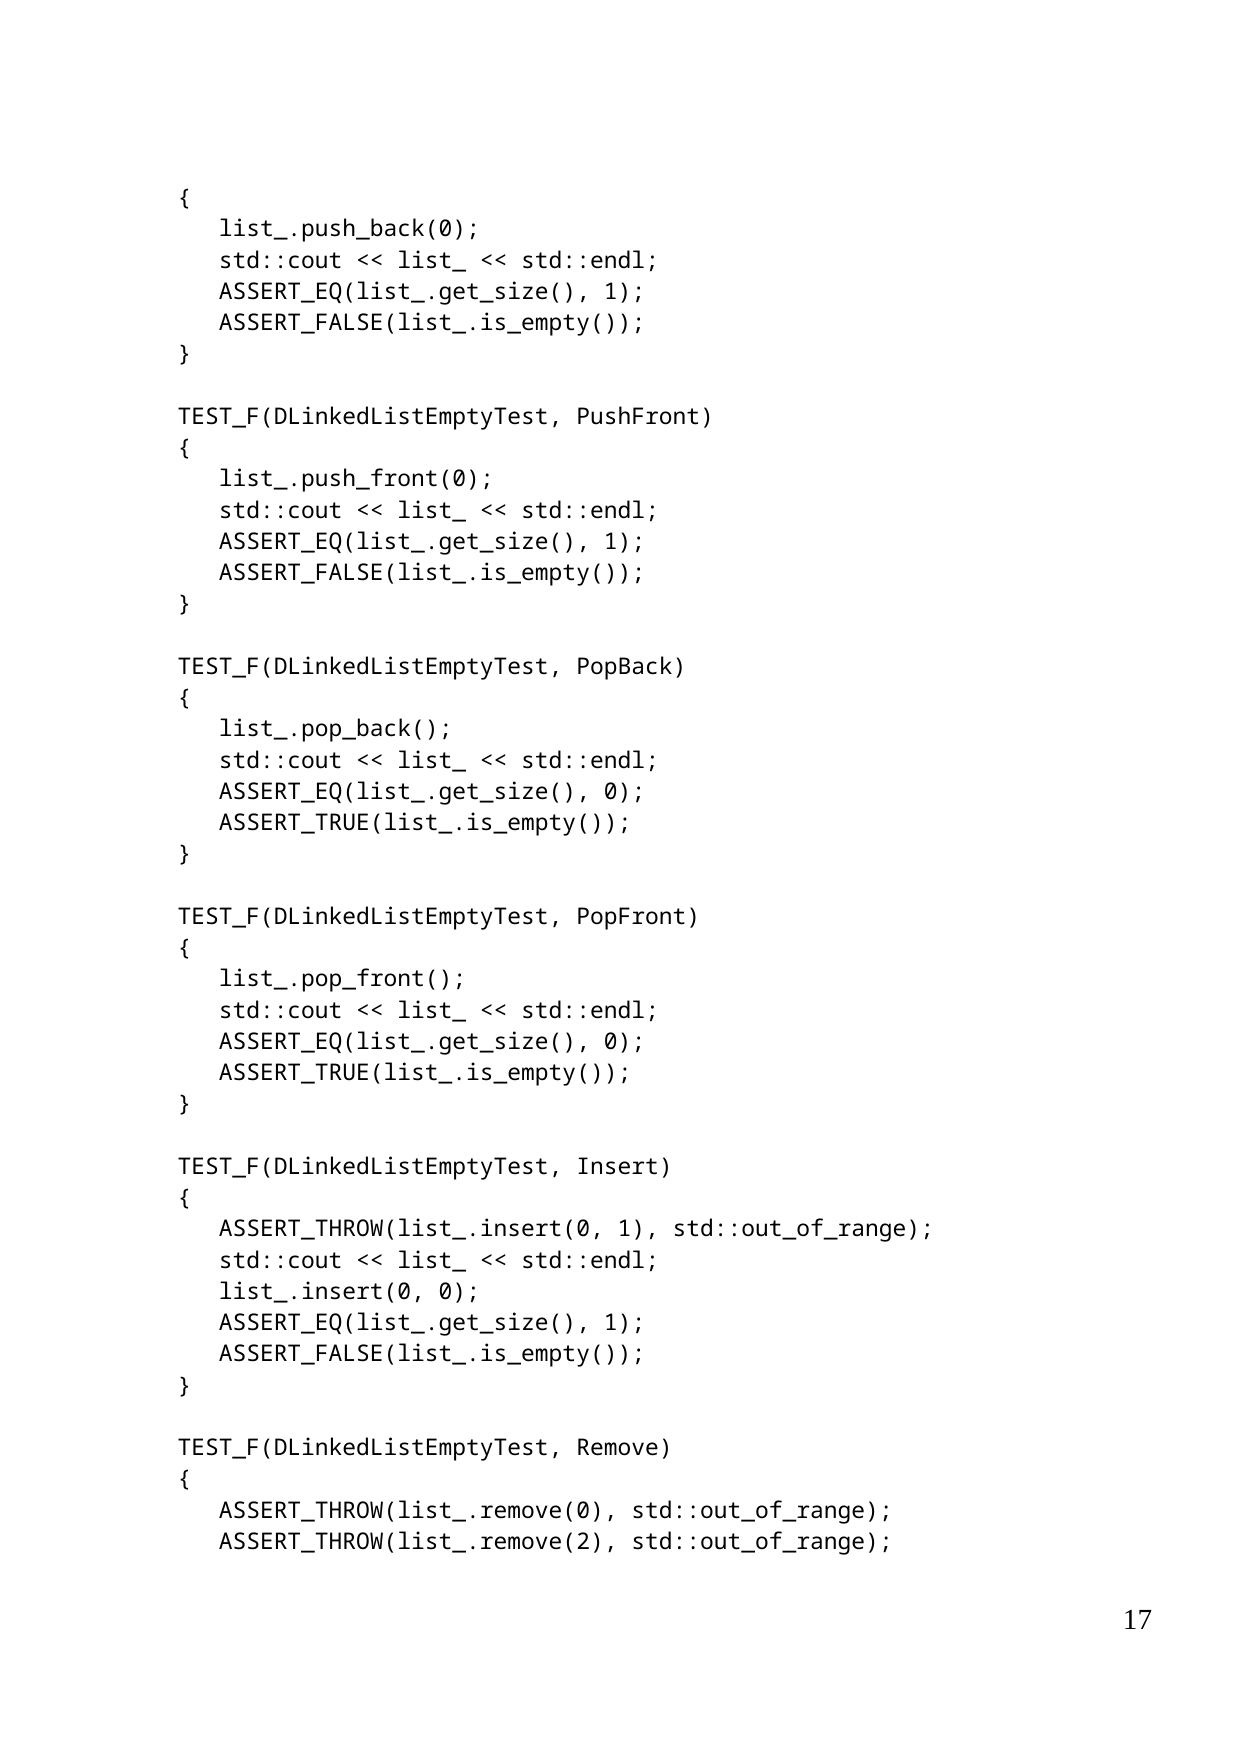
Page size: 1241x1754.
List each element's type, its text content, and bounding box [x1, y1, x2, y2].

text { list_.push_back(0); std::cout << list_ << std::endl; ASSERT_EQ(list_.get_size(), 1); ASSERT_FALSE(list_.is_empty()); } TEST_F(DLinkedListEmptyTest, PushFront) { list_.push_front(0); std::cout << list_ << std::endl; ASSERT_EQ(list_.get_size(), 1); ASSERT_FALSE(list_.is_empty()); } TEST_F(DLinkedListEmptyTest, PopBack) { list_.pop_back(); std::cout << list_ << std::endl; ASSERT_EQ(list_.get_size(), 0); ASSERT_TRUE(list_.is_empty()); } TEST_F(DLinkedListEmptyTest, PopFront) { list_.pop_front(); std::cout << list_ << std::endl; ASSERT_EQ(list_.get_size(), 0); ASSERT_TRUE(list_.is_empty()); } TEST_F(DLinkedListEmptyTest, Insert) { ASSERT_THROW(list_.insert(0, 1), std::out_of_range); std::cout << list_ << std::endl; list_.insert(0, 0); ASSERT_EQ(list_.get_size(), 1); ASSERT_FALSE(list_.is_empty()); } TEST_F(DLinkedListEmptyTest, Remove) { ASSERT_THROW(list_.remove(0), std::out_of_range); ASSERT_THROW(list_.remove(2), std::out_of_range); [177, 181, 1152, 1556]
